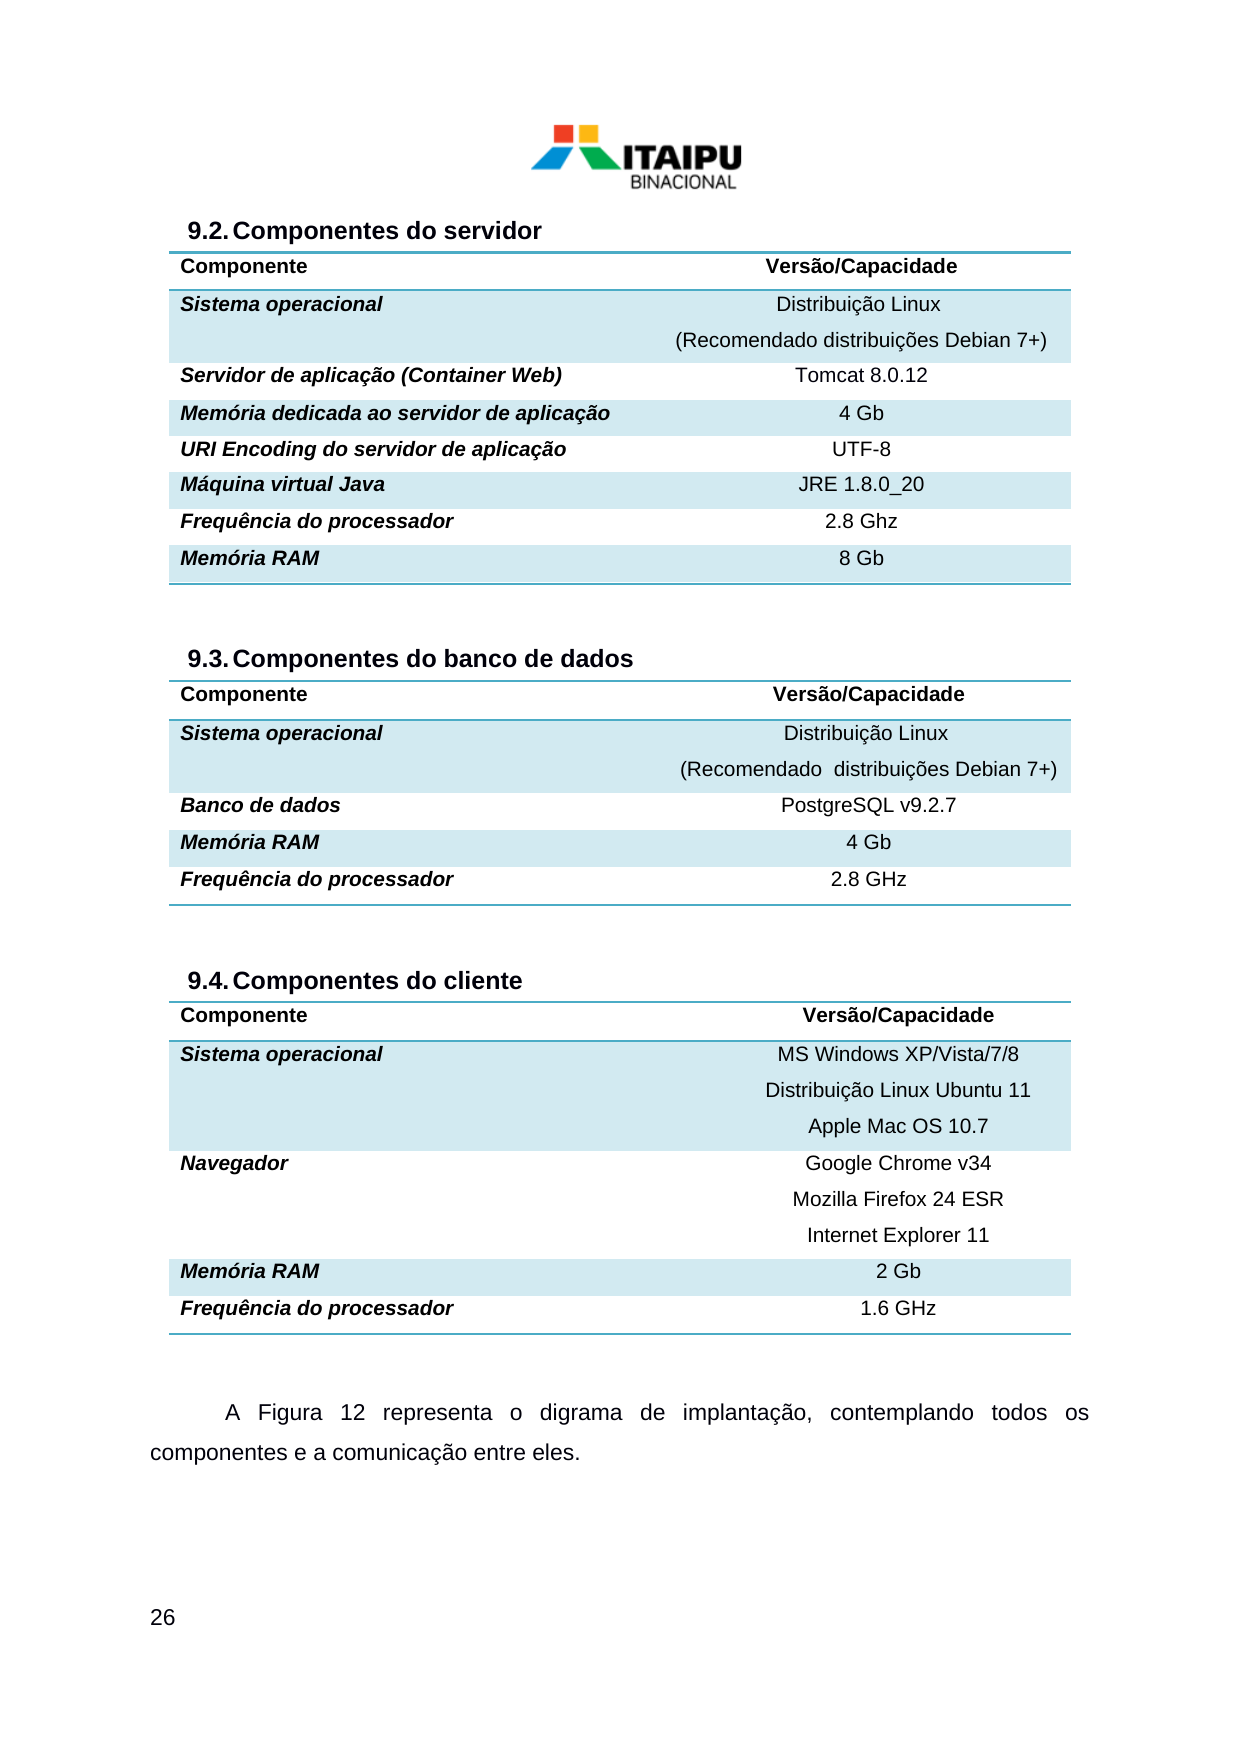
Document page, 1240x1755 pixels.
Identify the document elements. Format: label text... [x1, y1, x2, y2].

table_header Componente [169, 1003, 726, 1040]
table_cell JRE 1.8.0_20 [652, 472, 1071, 509]
table_header Componente [169, 682, 667, 719]
table_cell Máquina virtual Java [169, 472, 652, 509]
table_cell MS Windows XP/Vista/7/8 Distribuição Linux Ubuntu 11 Apple Mac OS 10.7 [726, 1042, 1071, 1151]
table_header Versão/Capacidade [652, 254, 1071, 289]
table_cell Tomcat 8.0.12 [652, 363, 1071, 400]
table_cell Frequência do processador [169, 509, 652, 545]
table_cell Memória dedicada ao servidor de aplicação [169, 400, 652, 436]
table_cell Servidor de aplicação (Container Web) [169, 363, 652, 400]
table_header Versão/Capacidade [726, 1003, 1071, 1040]
table_cell 8 Gb [652, 545, 1071, 582]
list Componentes do cliente [187, 966, 1089, 995]
table_cell Distribuição Linux (Recomendado distribuições Debian 7+) [652, 291, 1071, 363]
table_header Componente [169, 254, 652, 289]
table_cell Distribuição Linux (Recomendado distribuições Debian 7+) [667, 721, 1071, 793]
table_cell PostgreSQL v9.2.7 [667, 793, 1071, 830]
table_cell Frequência do processador [169, 867, 667, 904]
list Componentes do servidor [187, 216, 1089, 245]
table_cell Navegador [169, 1151, 726, 1259]
table_cell Frequência do processador [169, 1296, 726, 1333]
table_cell 2.8 Ghz [652, 509, 1071, 545]
table_cell URI Encoding do servidor de aplicação [169, 436, 652, 472]
table_cell 4 Gb [667, 830, 1071, 867]
table_cell Sistema operacional [169, 721, 667, 793]
table_cell Memória RAM [169, 1259, 726, 1296]
table_cell Sistema operacional [169, 1042, 726, 1151]
table_cell Sistema operacional [169, 291, 652, 363]
table_cell Banco de dados [169, 793, 667, 830]
table_cell 2 Gb [726, 1259, 1071, 1296]
table_cell 1.6 GHz [726, 1296, 1071, 1333]
table_cell 2.8 GHz [667, 867, 1071, 904]
table_cell Memória RAM [169, 830, 667, 867]
table_header Versão/Capacidade [667, 682, 1071, 719]
table_cell Google Chrome v34 Mozilla Firefox 24 ESR Internet Explorer 11 [726, 1151, 1071, 1259]
table_cell Memória RAM [169, 545, 652, 582]
table_cell 4 Gb [652, 400, 1071, 436]
text A Figura 12 representa o digrama de implantação, contemplando todos os componentes e a comunicação entre eles. [150, 1399, 1089, 1465]
table_cell UTF-8 [652, 436, 1071, 472]
list Componentes do banco de dados [187, 644, 1089, 673]
